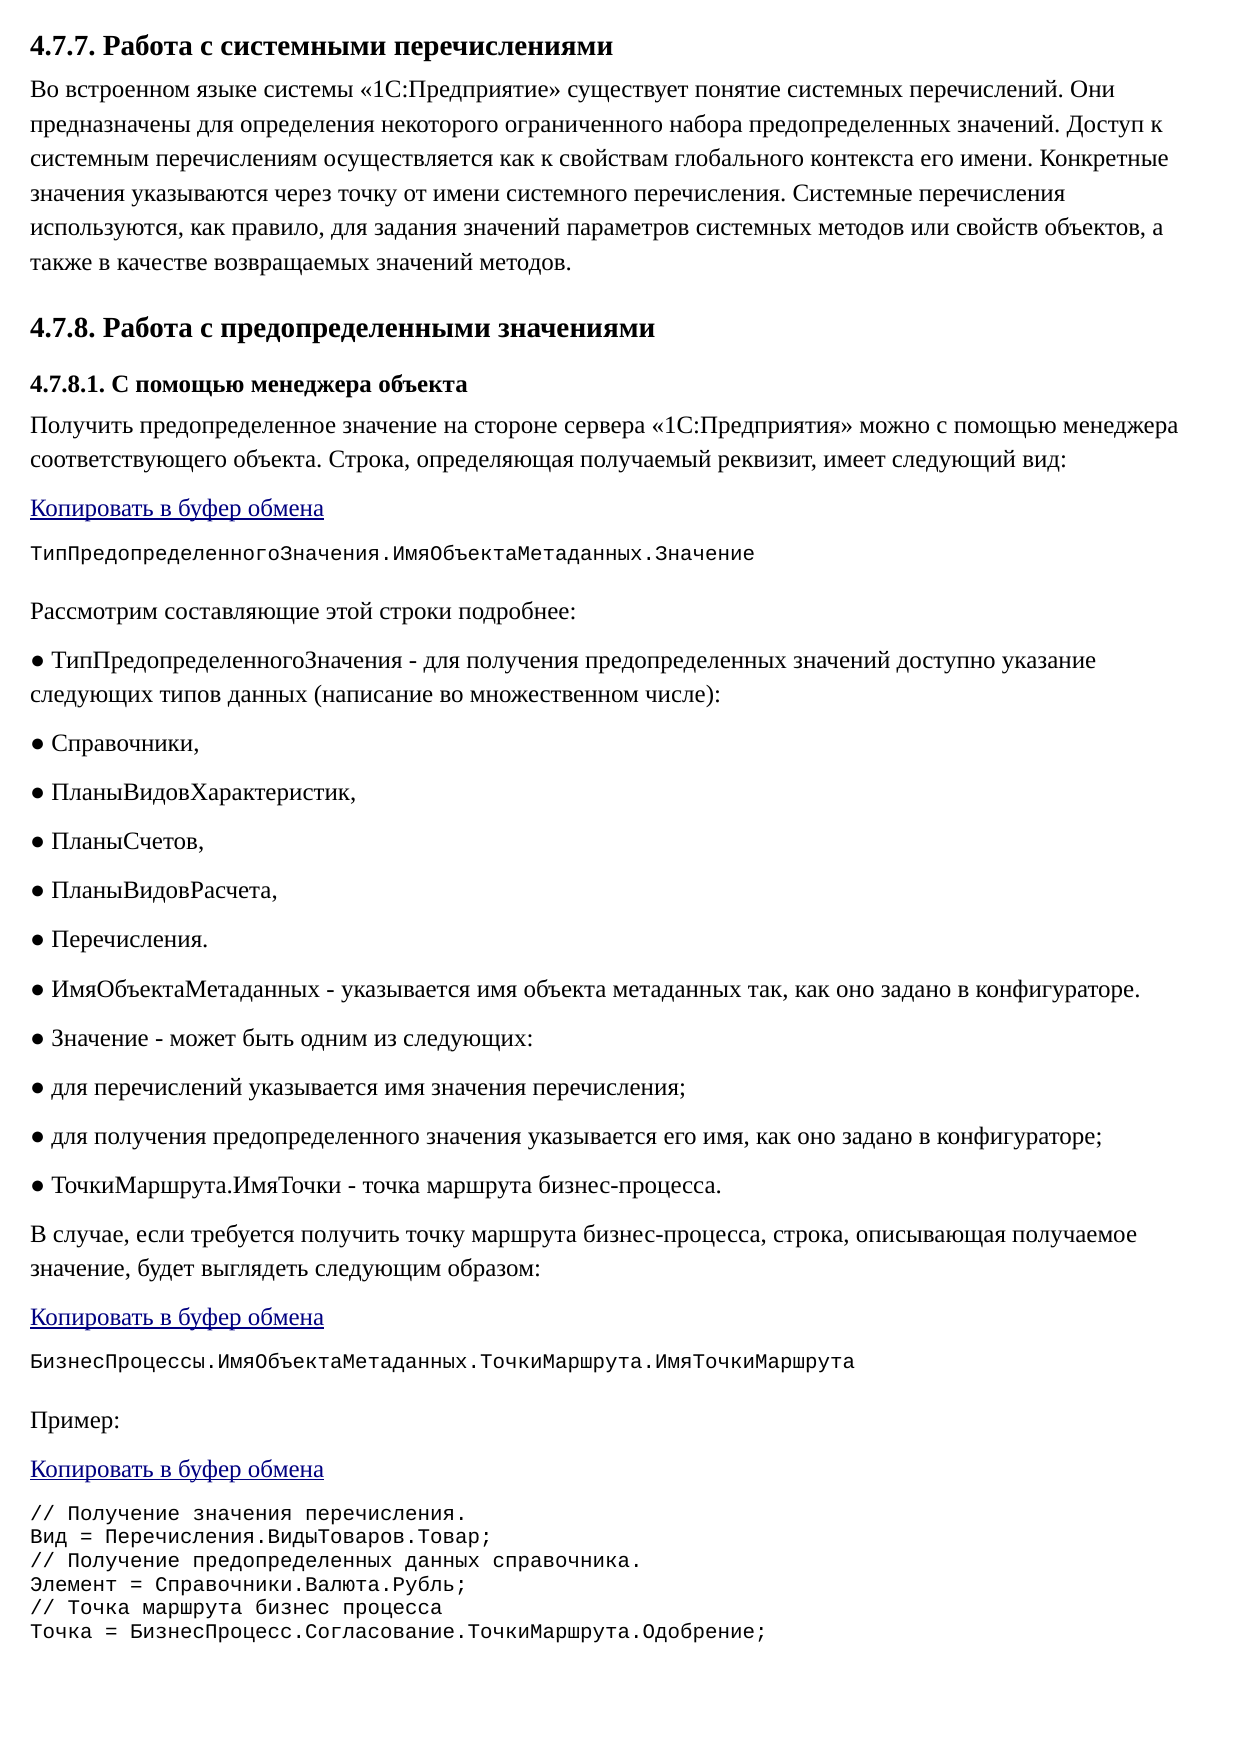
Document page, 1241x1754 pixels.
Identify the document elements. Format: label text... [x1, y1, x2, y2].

text Точка = БизнесПроцесс.Согласование.ТочкиМаршрута.Одобрение; [30, 1621, 1211, 1645]
text ● Справочники, [30, 728, 1211, 757]
text // Получение значения перечисления. [30, 1503, 1211, 1526]
subtitle 4.7.8.1. С помощью менеджера объекта [30, 369, 1211, 397]
text ● Перечисления. [30, 924, 1211, 953]
text ТипПредопределенногоЗначения.ИмяОбъектаМетаданных.Значение [30, 543, 1211, 566]
text Элемент = Справочники.Валюта.Рубль; [30, 1574, 1211, 1597]
text // Получение предопределенных данных справочника. [30, 1550, 1211, 1574]
text Копировать в буфер обмена [30, 1302, 1211, 1331]
text ● для перечислений указывается имя значения перечисления; [30, 1072, 1211, 1101]
text Вид = Перечисления.ВидыТоваров.Товар; [30, 1526, 1211, 1550]
text Получить предопределенное значение на стороне сервера «1С:Предприятия» можно с помощью менеджера соответствующего объекта. Строка, определяющая получаемый реквизит, имеет следующий вид: [30, 410, 1211, 473]
text Во встроенном языке системы «1С:Предприятие» существует понятие системных перечислений. Они предназначены для определения некоторого ограниченного набора предопределенных значений. Доступ к системным перечислениям осуществляется как к свойствам глобального контекста его имени. Конкретные значения указываются через точку от имени системного перечисления. Системные перечисления используются, как правило, для задания значений параметров системных методов или свойств объектов, а также в качестве возвращаемых значений методов. [30, 74, 1211, 275]
subtitle 4.7.8. Работа с предопределенными значениями [30, 310, 1211, 344]
text ● ПланыСчетов, [30, 826, 1211, 855]
text ● ТочкиМаршрута.ИмяТочки ‑ точка маршрута бизнес-процесса. [30, 1170, 1211, 1199]
text Копировать в буфер обмена [30, 1454, 1211, 1482]
text ● ТипПредопределенногоЗначения ‑ для получения предопределенных значений доступно указание следующих типов данных (написание во множественном числе): [30, 645, 1211, 708]
text БизнесПроцессы.ИмяОбъектаМетаданных.ТочкиМаршрута.ИмяТочкиМаршрута [30, 1352, 1211, 1375]
text Рассмотрим составляющие этой строки подробнее: [30, 596, 1211, 624]
text Копировать в буфер обмена [30, 493, 1211, 522]
text ● Значение ‑ может быть одним из следующих: [30, 1023, 1211, 1051]
text ● ПланыВидовХарактеристик, [30, 777, 1211, 806]
text Пример: [30, 1405, 1211, 1433]
text // Точка маршрута бизнес процесса [30, 1597, 1211, 1621]
text ● ПланыВидовРасчета, [30, 876, 1211, 904]
subtitle 4.7.7. Работа с системными перечислениями [30, 28, 1211, 62]
text В случае, если требуется получить точку маршрута бизнес-процесса, строка, описывающая получаемое значение, будет выглядеть следующим образом: [30, 1219, 1211, 1282]
text ● для получения предопределенного значения указывается его имя, как оно задано в конфигураторе; [30, 1121, 1211, 1149]
text ● ИмяОбъектаМетаданных ‑ указывается имя объекта метаданных так, как оно задано в конфигураторе. [30, 974, 1211, 1002]
